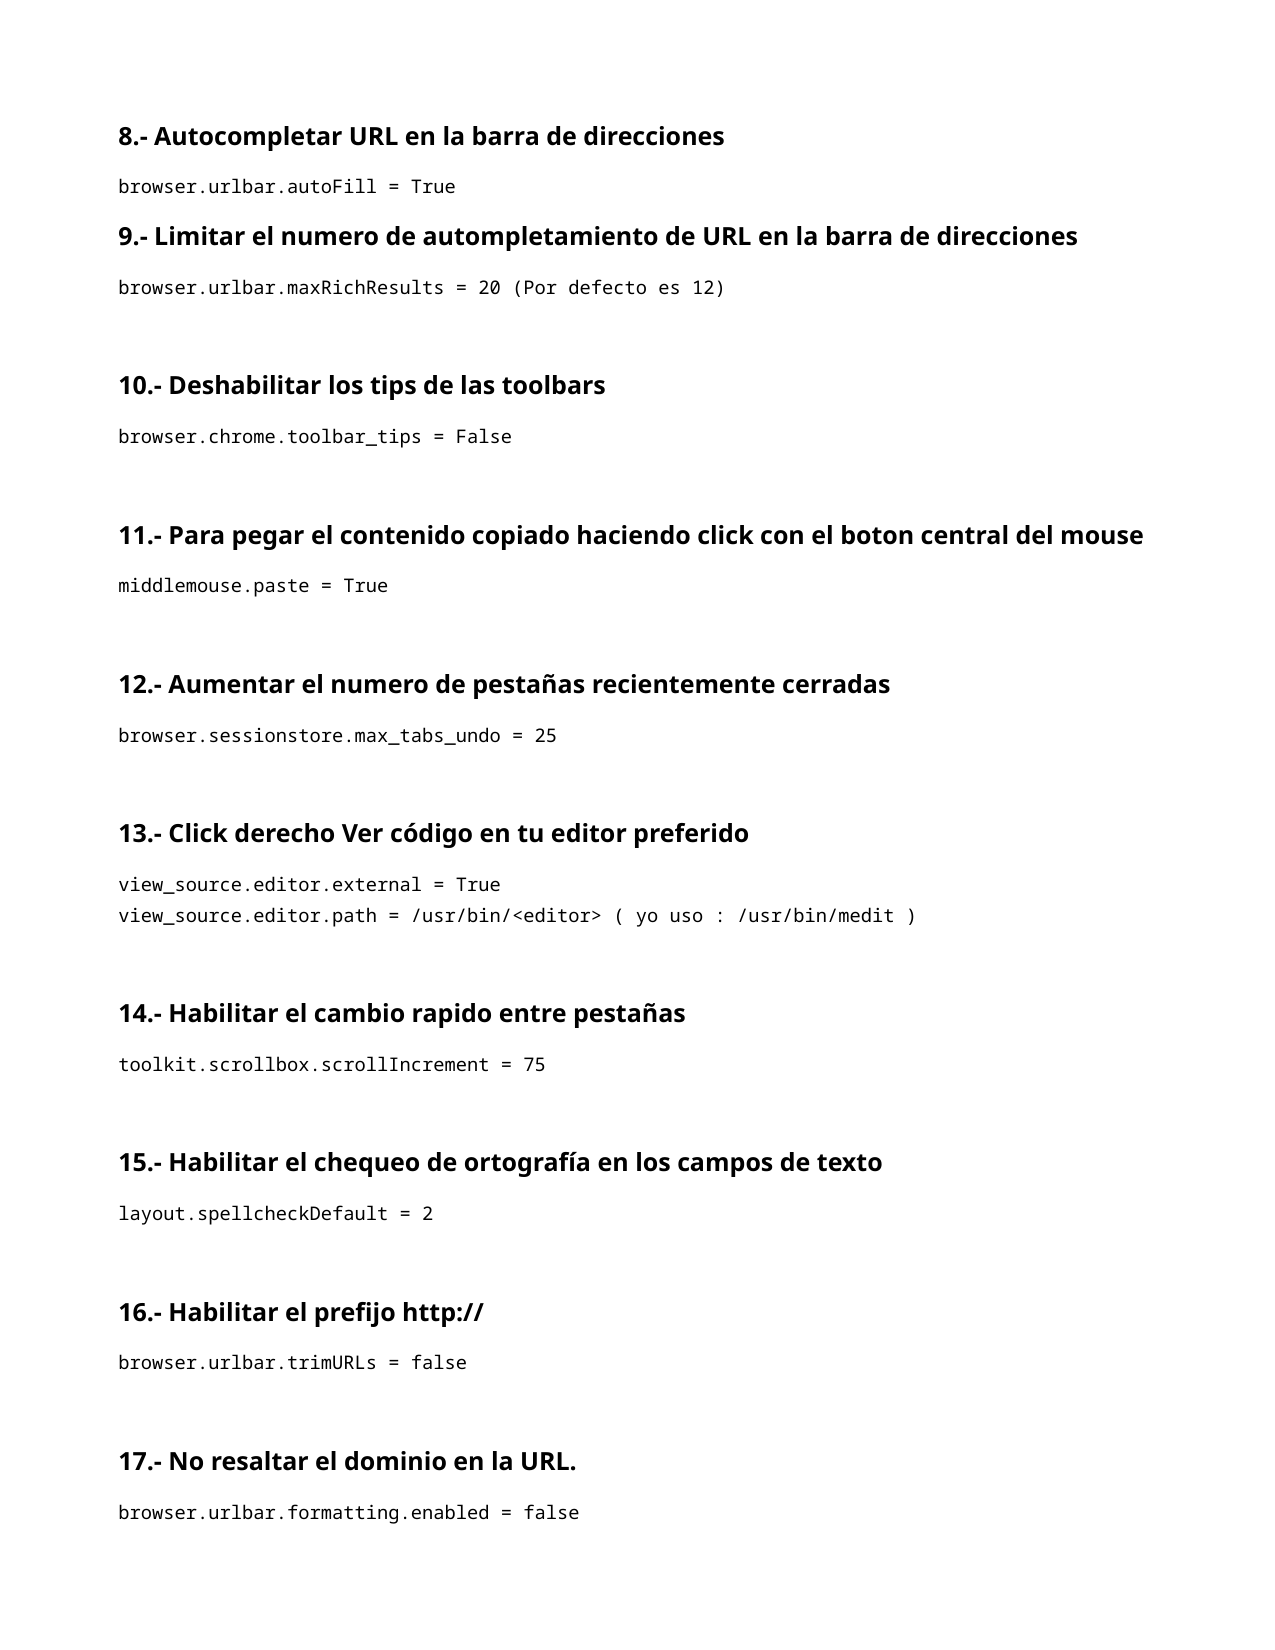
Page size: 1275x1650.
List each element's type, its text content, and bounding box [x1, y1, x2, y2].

text 10.- Deshabilitar los tips de las toolbars [118, 368, 1157, 402]
text 17.- No resaltar el dominio en la URL. [118, 1443, 1157, 1478]
text browser.urlbar.autoFill = True [118, 173, 1157, 199]
text 13.- Click derecho Ver código en tu editor preferido [118, 816, 1157, 850]
text 8.- Autocompletar URL en la barra de direcciones [118, 118, 1157, 152]
text 15.- Habilitar el chequeo de ortografía en los campos de texto [118, 1145, 1157, 1179]
text browser.urlbar.trimURLs = false [118, 1350, 1157, 1375]
text 12.- Aumentar el numero de pestañas recientemente cerradas [118, 667, 1157, 701]
text 9.- Limitar el numero de autompletamiento de URL en la barra de direcciones [118, 219, 1157, 253]
text browser.urlbar.formatting.enabled = false [118, 1499, 1157, 1524]
text layout.spellcheckDefault = 2 [118, 1200, 1157, 1226]
text browser.urlbar.maxRichResults = 20 (Por defecto es 12) [118, 274, 1157, 300]
text 16.- Habilitar el prefijo http:// [118, 1294, 1157, 1328]
text browser.sessionstore.max_tabs_undo = 25 [118, 722, 1157, 747]
text 11.- Para pegar el contenido copiado haciendo click con el boton central del mouse [118, 517, 1157, 551]
text view_source.editor.external = True view_source.editor.path = /usr/bin/<editor> ( yo uso : /usr/bin/medit ) [118, 871, 1157, 927]
text middlemouse.paste = True [118, 573, 1157, 598]
text 14.- Habilitar el cambio rapido entre pestañas [118, 996, 1157, 1030]
text toolkit.scrollbox.scrollIncrement = 75 [118, 1051, 1157, 1077]
text browser.chrome.toolbar_tips = False [118, 423, 1157, 449]
